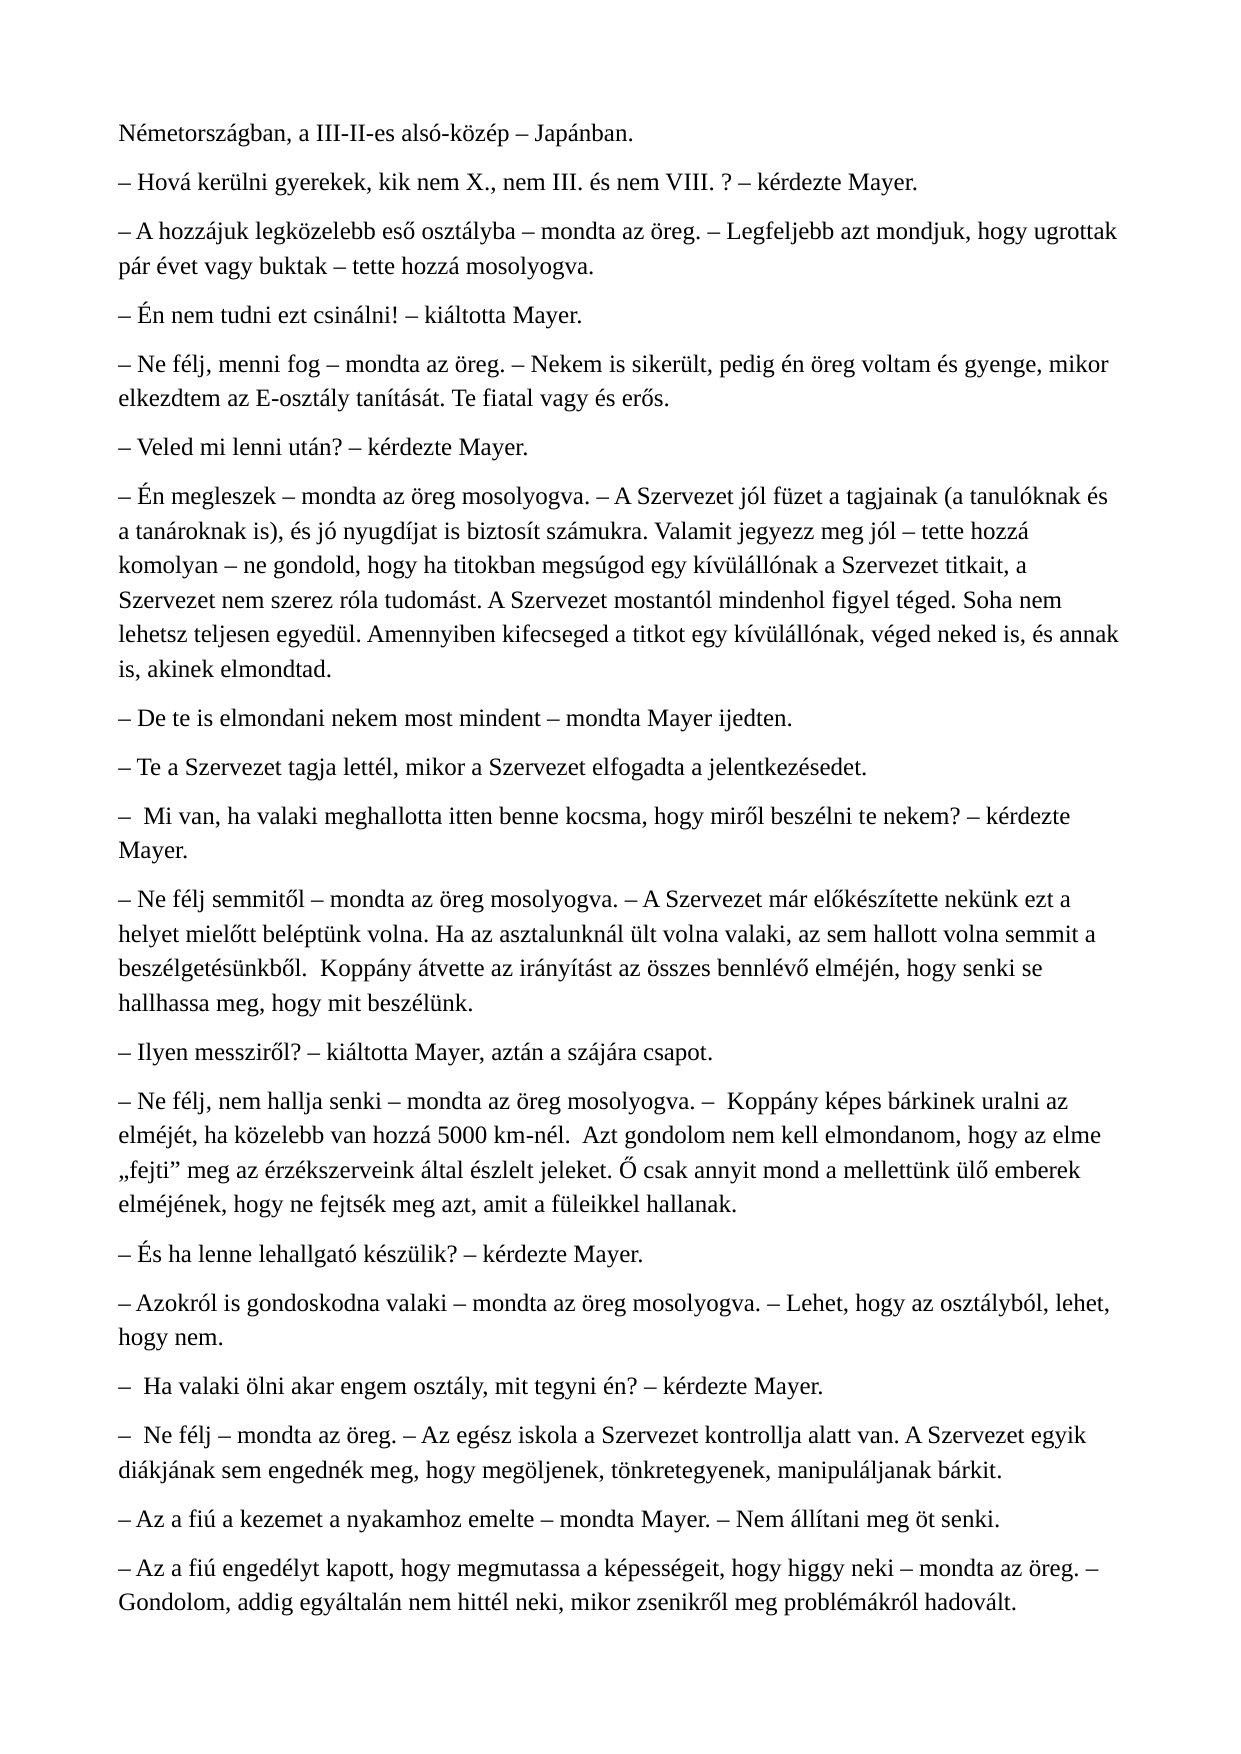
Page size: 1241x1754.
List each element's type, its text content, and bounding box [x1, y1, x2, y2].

text – Az a fiú engedélyt kapott, hogy megmutassa a képességeit, hogy higgy neki – mondta az öreg. – Gondolom, addig egyáltalán nem hittél neki, mikor zsenikről meg problémákról hadovált. [118, 1553, 1122, 1616]
text – És ha lenne lehallgató készülik? – kérdezte Mayer. [118, 1239, 1122, 1267]
text – Ne félj, nem hallja senki – mondta az öreg mosolyogva. – Koppány képes bárkinek uralni az elméjét, ha közelebb van hozzá 5000 km-nél. Azt gondolom nem kell elmondanom, hogy az elme „fejti” meg az érzékszerveink által észlelt jeleket. Ő csak annyit mond a mellettünk ülő emberek elméjének, hogy ne fejtsék meg azt, amit a füleikkel hallanak. [118, 1086, 1122, 1218]
text – De te is elmondani nekem most mindent – mondta Mayer ijedten. [118, 703, 1122, 732]
text – Én nem tudni ezt csinálni! – kiáltotta Mayer. [118, 300, 1122, 328]
text – Ilyen messziről? – kiáltotta Mayer, aztán a szájára csapot. [118, 1037, 1122, 1066]
text – Ne félj, menni fog – mondta az öreg. – Nekem is sikerült, pedig én öreg voltam és gyenge, mikor elkezdtem az E-osztály tanítását. Te fiatal vagy és erős. [118, 349, 1122, 412]
text – Ne félj – mondta az öreg. – Az egész iskola a Szervezet kontrollja alatt van. A Szervezet egyik diákjának sem engednék meg, hogy megöljenek, tönkretegyenek, manipuláljanak bárkit. [118, 1420, 1122, 1483]
text – Te a Szervezet tagja lettél, mikor a Szervezet elfogadta a jelentkezésedet. [118, 752, 1122, 781]
text – Veled mi lenni után? – kérdezte Mayer. [118, 432, 1122, 461]
text – Én megleszek – mondta az öreg mosolyogva. – A Szervezet jól füzet a tagjainak (a tanulóknak és a tanároknak is), és jó nyugdíjat is biztosít számukra. Valamit jegyezz meg jól – tette hozzá komolyan – ne gondold, hogy ha titokban megsúgod egy kívülállónak a Szervezet titkait, a Szervezet nem szerez róla tudomást. A Szervezet mostantól mindenhol figyel téged. Soha nem lehetsz teljesen egyedül. Amennyiben kifecseged a titkot egy kívülállónak, véged neked is, és annak is, akinek elmondtad. [118, 481, 1122, 683]
text – Az a fiú a kezemet a nyakamhoz emelte – mondta Mayer. – Nem állítani meg öt senki. [118, 1504, 1122, 1533]
text -- Németországban, a III-II-es alsó-közép – Japánban. [118, 118, 1122, 147]
text – Ne félj semmitől – mondta az öreg mosolyogva. – A Szervezet már előkészítette nekünk ezt a helyet mielőtt beléptünk volna. Ha az asztalunknál ült volna valaki, az sem hallott volna semmit a beszélgetésünkből. Koppány átvette az irányítást az összes bennlévő elméjén, hogy senki se hallhassa meg, hogy mit beszélünk. [118, 884, 1122, 1017]
text – Azokról is gondoskodna valaki – mondta az öreg mosolyogva. – Lehet, hogy az osztályból, lehet, hogy nem. [118, 1288, 1122, 1351]
text – Hová kerülni gyerekek, kik nem X., nem III. és nem VIII. ? – kérdezte Mayer. [118, 167, 1122, 196]
text – Ha valaki ölni akar engem osztály, mit tegyni én? – kérdezte Mayer. [118, 1371, 1122, 1400]
text – A hozzájuk legközelebb eső osztályba – mondta az öreg. – Legfeljebb azt mondjuk, hogy ugrottak pár évet vagy buktak – tette hozzá mosolyogva. [118, 216, 1122, 279]
text – Mi van, ha valaki meghallotta itten benne kocsma, hogy miről beszélni te nekem? – kérdezte Mayer. [118, 801, 1122, 864]
